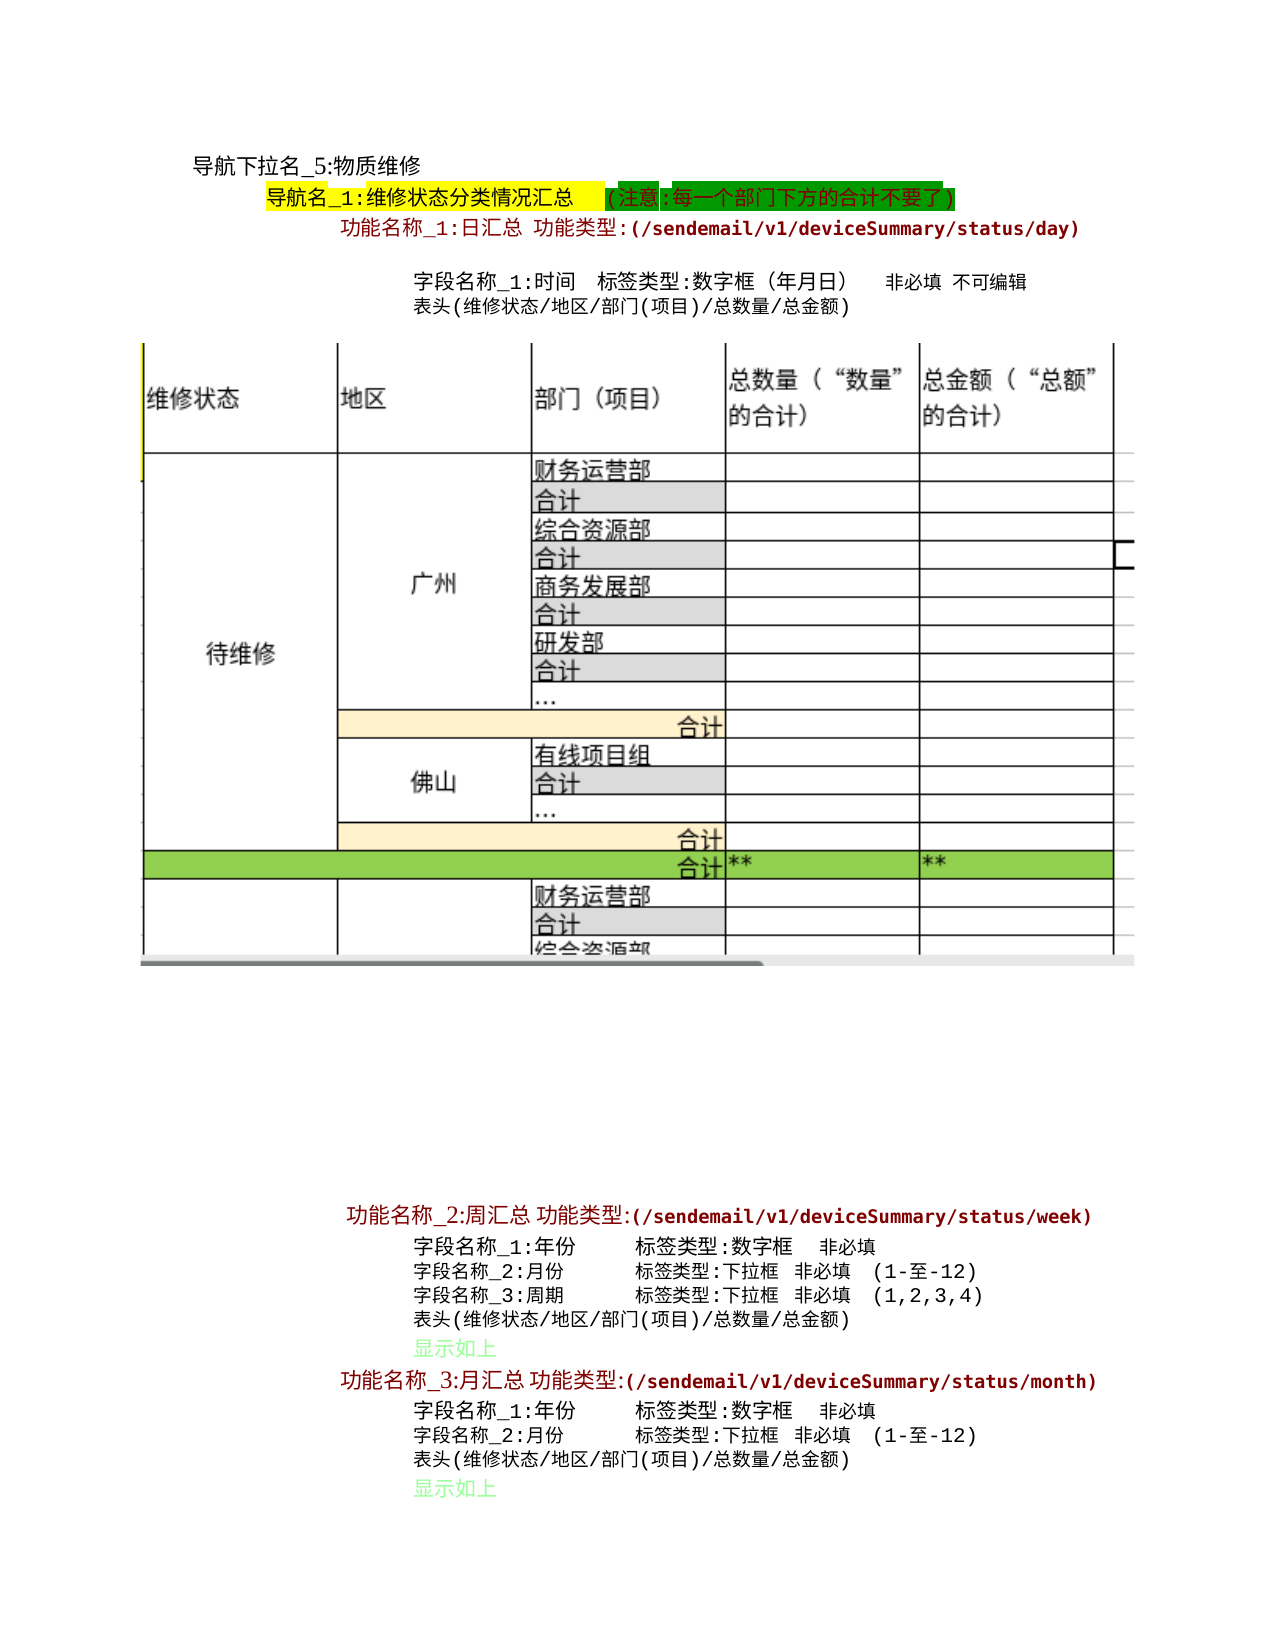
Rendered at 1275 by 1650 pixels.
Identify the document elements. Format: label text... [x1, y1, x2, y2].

text 导航名_1:维修状态分类情况汇总 (注意:每一个部门下方的合计不要了) [118, 181, 1157, 211]
text 功能名称_2:周汇总 功能类型:(/sendemail/v1/deviceSummary/status/week) [118, 1198, 1157, 1230]
text 功能名称_1:日汇总 功能类型:(/sendemail/v1/deviceSummary/status/day) [118, 211, 1157, 242]
text 表头(维修状态/地区/部门(项目)/总数量/总金额) [118, 1308, 1157, 1332]
text 字段名称_1:年份 标签类型:数字框 非必填 [118, 1394, 1157, 1425]
text 表头(维修状态/地区/部门(项目)/总数量/总金额) [118, 296, 1157, 320]
text 字段名称_3:周期 标签类型:下拉框 非必填 (1,2,3,4) [118, 1284, 1157, 1308]
text 显示如上 [118, 1332, 1157, 1363]
text 字段名称_2:月份 标签类型:下拉框 非必填 (1-至-12) [118, 1425, 1157, 1448]
text 导航下拉名_5:物质维修 [118, 149, 1157, 181]
text 表头(维修状态/地区/部门(项目)/总数量/总金额) [118, 1448, 1157, 1472]
picture [140, 343, 1135, 966]
text 显示如上 [118, 1472, 1157, 1503]
text 字段名称_1:时间 标签类型:数字框（年月日） 非必填 不可编辑 [118, 266, 1157, 296]
text 功能名称_3:月汇总 功能类型:(/sendemail/v1/deviceSummary/status/month) [118, 1363, 1157, 1394]
text 字段名称_2:月份 标签类型:下拉框 非必填 (1-至-12) [118, 1261, 1157, 1284]
text 字段名称_1:年份 标签类型:数字框 非必填 [118, 1230, 1157, 1261]
